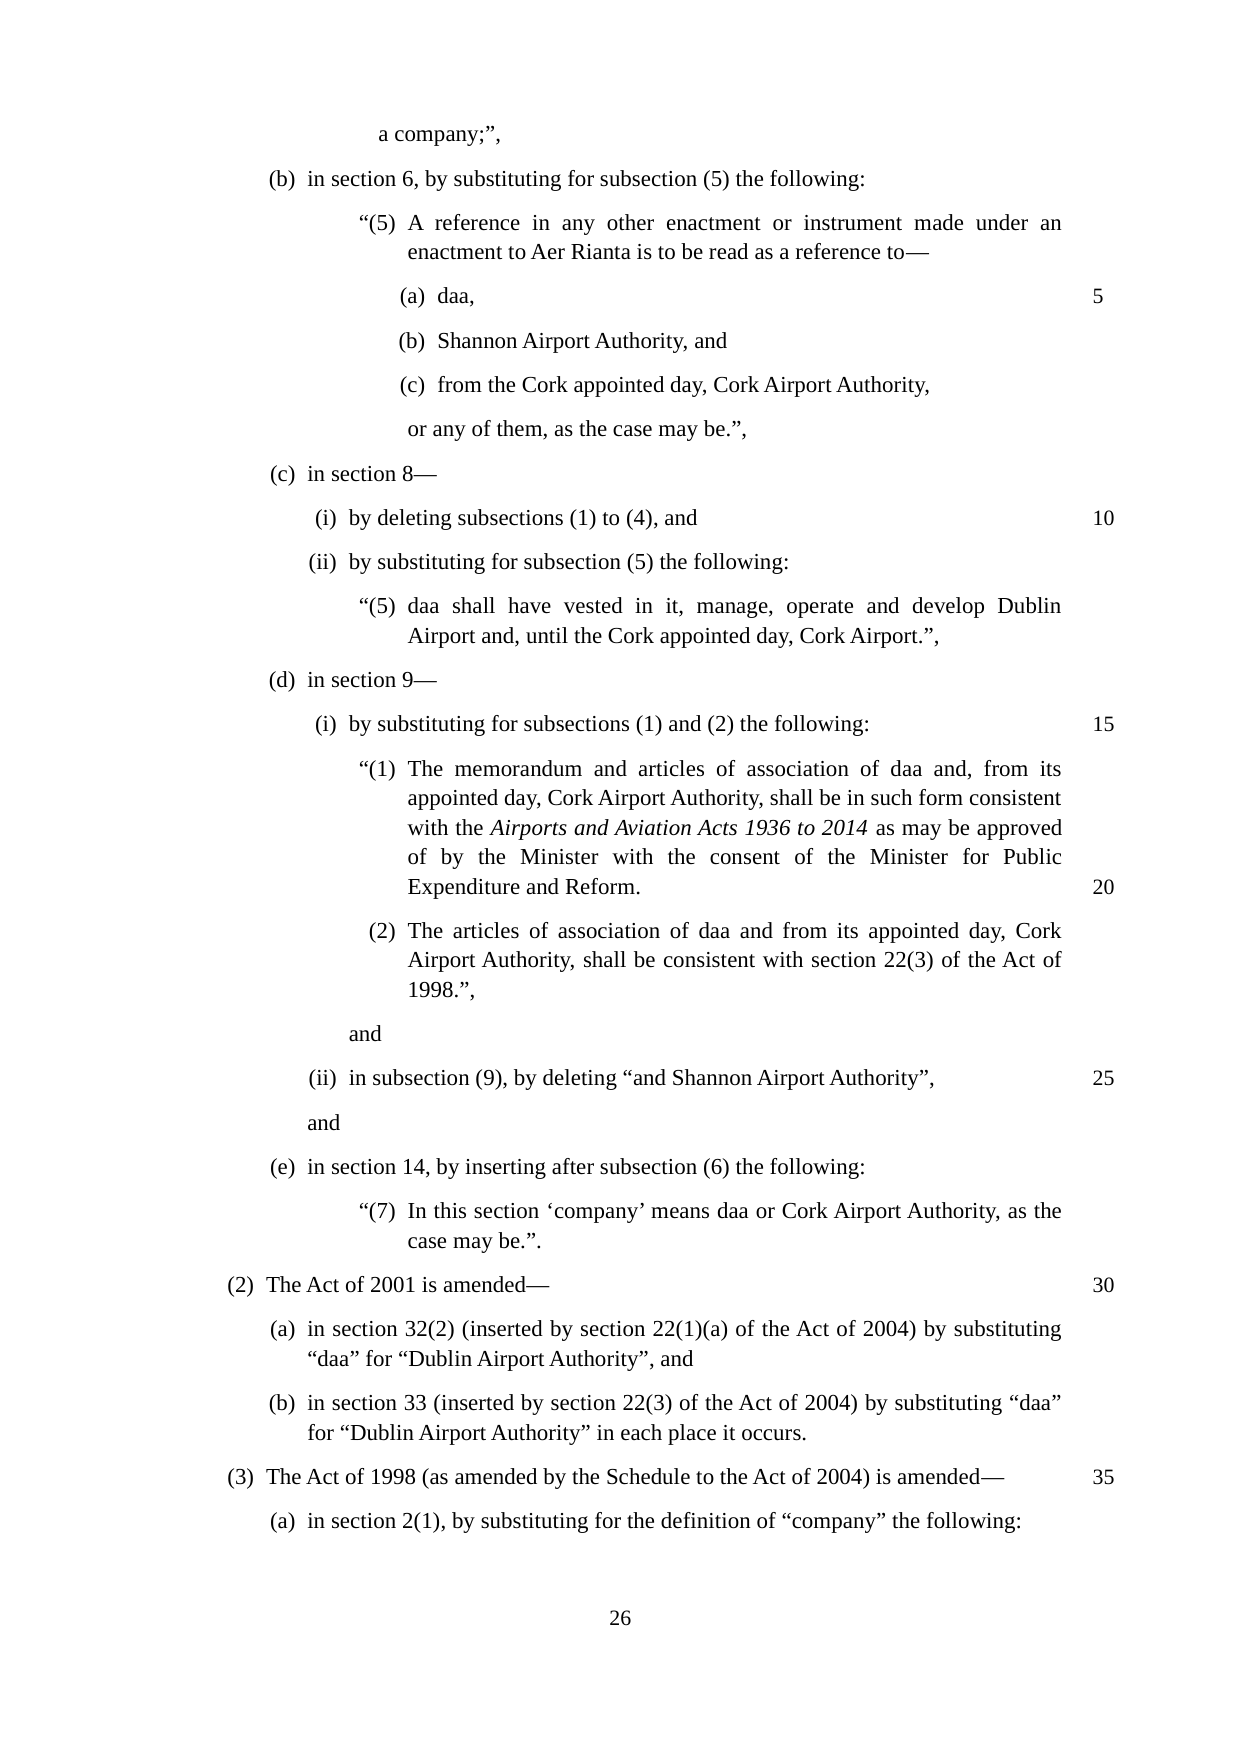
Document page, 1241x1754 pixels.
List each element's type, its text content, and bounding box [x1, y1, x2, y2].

text and [177, 1107, 1063, 1136]
text (2) The articles of association of daa and from its appointed day, Cork Airport Authority, shall be consistent with section 22(3) of the Act of 1998.”, [319, 915, 1063, 1003]
text “(1) The memorandum and articles of association of daa and, from its appointed day, Cork Airport Authority, shall be in such form consistent with the Airports and Aviation Acts 1936 to 2014 as may be approved of by the Minister with the consent of the Minister for Public Expenditure and Reform. [319, 753, 1063, 900]
text (e) in section 14, by inserting after subsection (6) the following: [177, 1151, 1063, 1180]
text (i) by substituting for subsections (1) and (2) the following: [177, 708, 1063, 738]
text (c) in section 8⁠— [177, 457, 1063, 487]
text (b) in section 6, by substituting for subsection (5) the following: [177, 162, 1063, 192]
text (ii) by substituting for subsection (5) the following: [177, 546, 1063, 576]
text “(7) In this section ‘company’ means daa or Cork Airport Authority, as the case may be.”. [319, 1195, 1063, 1254]
text a company;”, [319, 118, 1063, 148]
text (c) from the Cork appointed day, Cork Airport Authority, [307, 369, 1063, 398]
text (ii) in subsection (9), by deleting “and Shannon Airport Authority”, [177, 1062, 1063, 1092]
text and [177, 1018, 1063, 1047]
text (i) by deleting subsections (1) to (4), and [177, 502, 1063, 531]
text “(5) daa shall have vested in it, manage, operate and develop Dublin Airport and, until the Cork appointed day, Cork Airport.”, [319, 590, 1063, 649]
text (d) in section 9⁠— [177, 664, 1063, 693]
text (3) The Act of 1998 (as amended by the Schedule to the Act of 2004) is amended⁠— [177, 1461, 1063, 1490]
text “(5) A reference in any other enactment or instrument made under an enactment to Aer Rianta is to be read as a reference to⁠— [319, 207, 1063, 266]
text (b) in section 33 (inserted by section 22(3) of the Act of 2004) by substituting “daa” for “Dublin Airport Authority” in each place it occurs. [177, 1387, 1063, 1446]
text (a) in section 2(1), by substituting for the definition of “company” the following: [177, 1505, 1063, 1534]
text (a) daa, [307, 280, 1063, 310]
text (a) in section 32(2) (inserted by section 22(1)(a) of the Act of 2004) by substituting “daa” for “Dublin Airport Authority”, and [177, 1313, 1063, 1372]
text (2) The Act of 2001 is amended⁠— [177, 1269, 1063, 1298]
text or any of them, as the case may be.”, [319, 413, 1063, 443]
text (b) Shannon Airport Authority, and [307, 325, 1063, 354]
